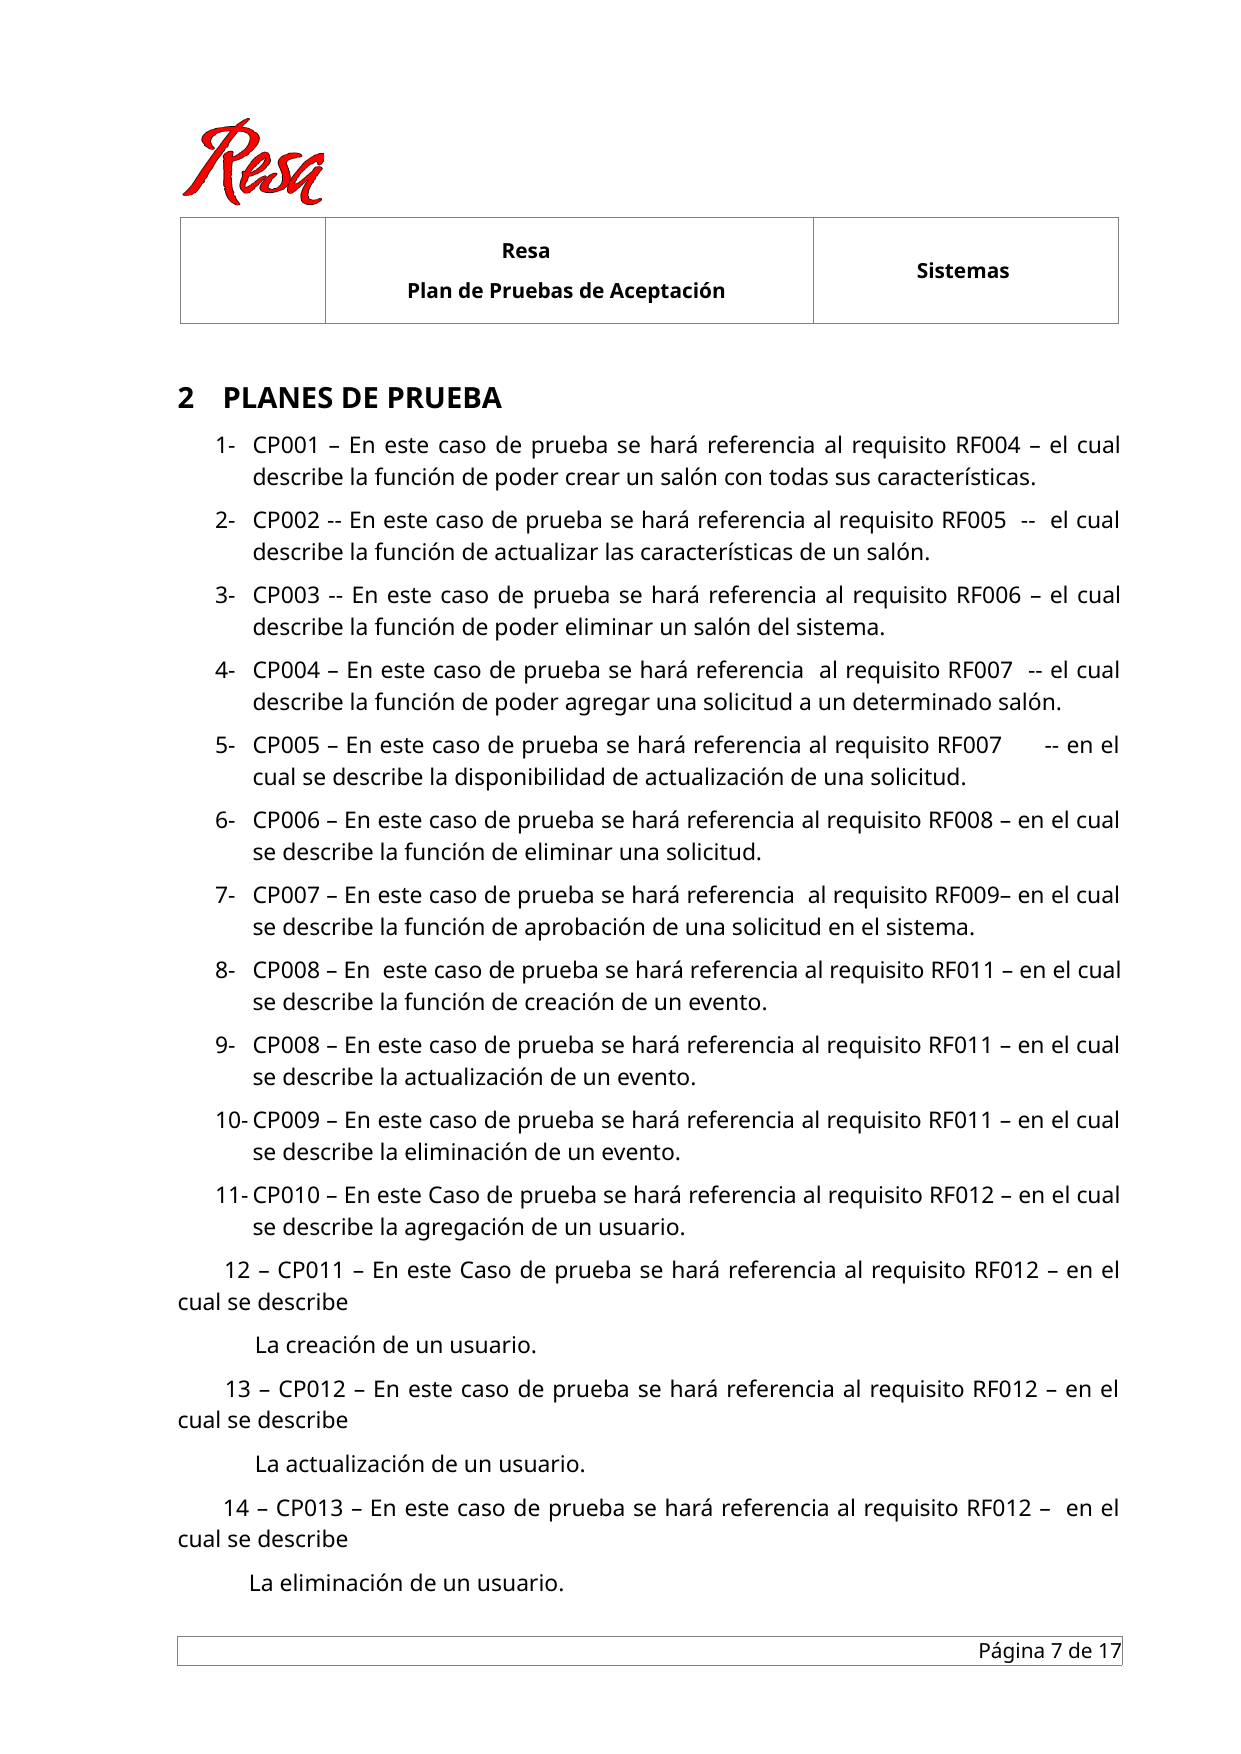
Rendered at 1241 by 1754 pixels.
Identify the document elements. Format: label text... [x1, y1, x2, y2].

list CP009 – En este caso de prueba se hará referencia al requisito RF011 – en el cual se describe la eliminación de un evento. [215, 1104, 1122, 1167]
list CP007 – En este caso de prueba se hará referencia al requisito RF009– en el cual se describe la función de aprobación de una solicitud en el sistema. [215, 879, 1122, 942]
text 14 – CP013 – En este caso de prueba se hará referencia al requisito RF012 – en el cual se describe [177, 1492, 1122, 1554]
text 12 – CP011 – En este Caso de prueba se hará referencia al requisito RF012 – en el cual se describe [177, 1254, 1122, 1317]
list CP002 -- En este caso de prueba se hará referencia al requisito RF005 -- el cual describe la función de actualizar las características de un salón. [215, 504, 1122, 567]
text La eliminación de un usuario. [177, 1567, 1122, 1598]
text La creación de un usuario. [177, 1329, 1122, 1360]
list CP003 -- En este caso de prueba se hará referencia al requisito RF006 – el cual describe la función de poder eliminar un salón del sistema. [215, 579, 1122, 642]
text La actualización de un usuario. [177, 1448, 1122, 1479]
list CP010 – En este Caso de prueba se hará referencia al requisito RF012 – en el cual se describe la agregación de un usuario. [215, 1179, 1122, 1242]
list CP004 – En este caso de prueba se hará referencia al requisito RF007 -- el cual describe la función de poder agregar una solicitud a un determinado salón. [215, 654, 1122, 717]
list CP005 – En este caso de prueba se hará referencia al requisito RF007 -- en el cual se describe la disponibilidad de actualización de una solicitud. [215, 729, 1122, 792]
subtitle PLANES DE PRUEBA [177, 377, 1122, 417]
list CP006 – En este caso de prueba se hará referencia al requisito RF008 – en el cual se describe la función de eliminar una solicitud. [215, 804, 1122, 867]
list CP001 – En este caso de prueba se hará referencia al requisito RF004 – el cual describe la función de poder crear un salón con todas sus características. [215, 429, 1122, 492]
text 13 – CP012 – En este caso de prueba se hará referencia al requisito RF012 – en el cual se describe [177, 1373, 1122, 1435]
list CP008 – En este caso de prueba se hará referencia al requisito RF011 – en el cual se describe la función de creación de un evento. [215, 954, 1122, 1017]
list CP008 – En este caso de prueba se hará referencia al requisito RF011 – en el cual se describe la actualización de un evento. [215, 1029, 1122, 1092]
